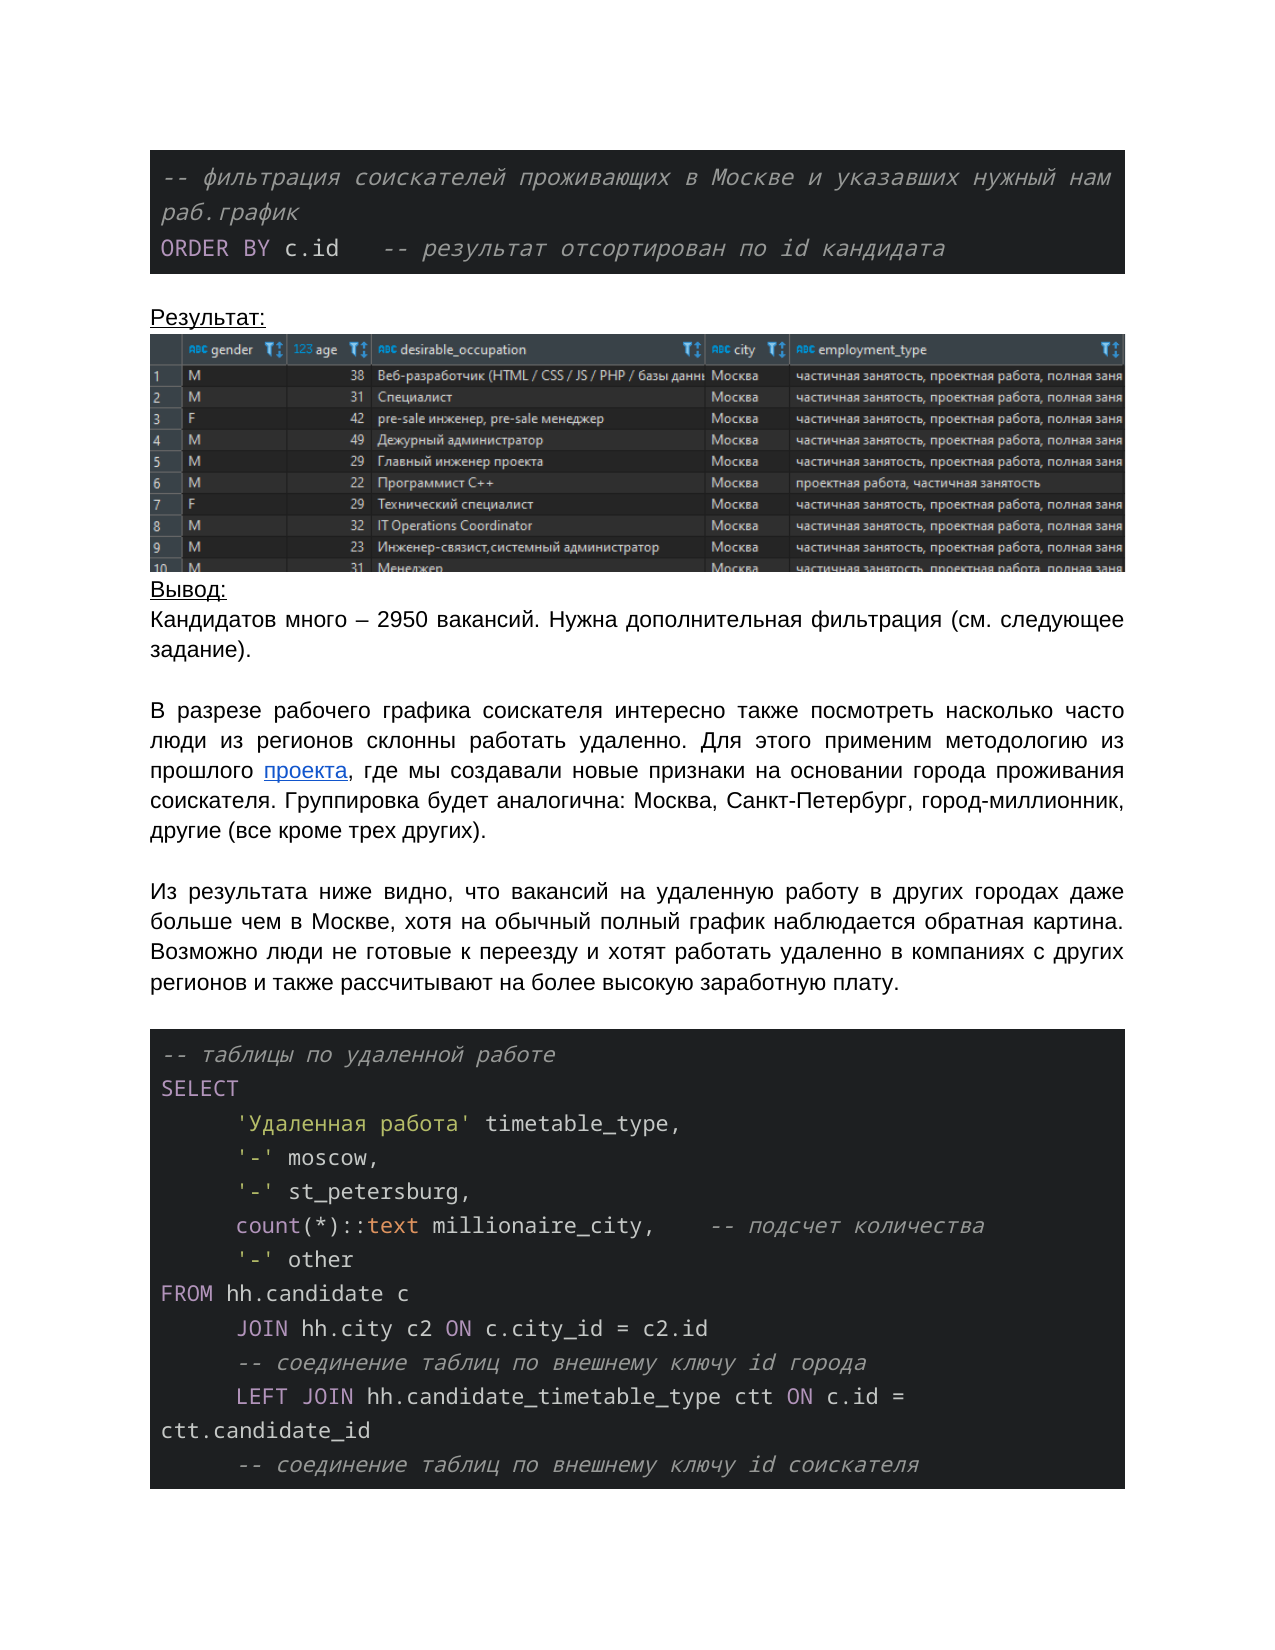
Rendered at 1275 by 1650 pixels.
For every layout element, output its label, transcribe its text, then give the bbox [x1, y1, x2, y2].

text Вывод: [150, 576, 1125, 602]
text Кандидатов много – 2950 вакансий. Нужна дополнительная фильтрация (см. следующее задание). [150, 606, 1125, 662]
text В разрезе рабочего графика соискателя интересно также посмотреть насколько часто люди из регионов склонны работать удаленно. Для этого применим методологию из прошлого проекта, где мы создавали новые признаки на основании города проживания соискателя. Группировка будет аналогична: Москва, Санкт-Петербург, город-миллионник, другие (все кроме трех других). [150, 697, 1125, 844]
table_header -- таблицы по удаленной работе SELECT 'Удаленная работа' timetable_type, '-' moscow, '-' st_petersburg, count(*)::text millionaire_city, -- подсчет количества '-' other FROM hh.candidate c JOIN hh.city c2 ON c.city_id = c2.id -- соединение таблиц по внешнему ключу id города LEFT JOIN hh.candidate_timetable_type ctt ON c.id = ctt.candidate_id -- соединение таблиц по внешнему ключу id соискателя [150, 1029, 1125, 1489]
text Результат: [150, 304, 1125, 331]
text Из результата ниже видно, что вакансий на удаленную работу в других городах даже больше чем в Москве, хотя на обычный полный график наблюдается обратная картина. Возможно люди не готовые к переезду и хотят работать удаленно в компаниях с других регионов и также рассчитывают на более высокую заработную плату. [150, 878, 1125, 995]
table_header -- фильтрация соискателей проживающих в Москве и указавших нужный нам раб.график ORDER BY c.id -- результат отсортирован по id кандидата [150, 150, 1125, 274]
picture [150, 334, 1125, 572]
